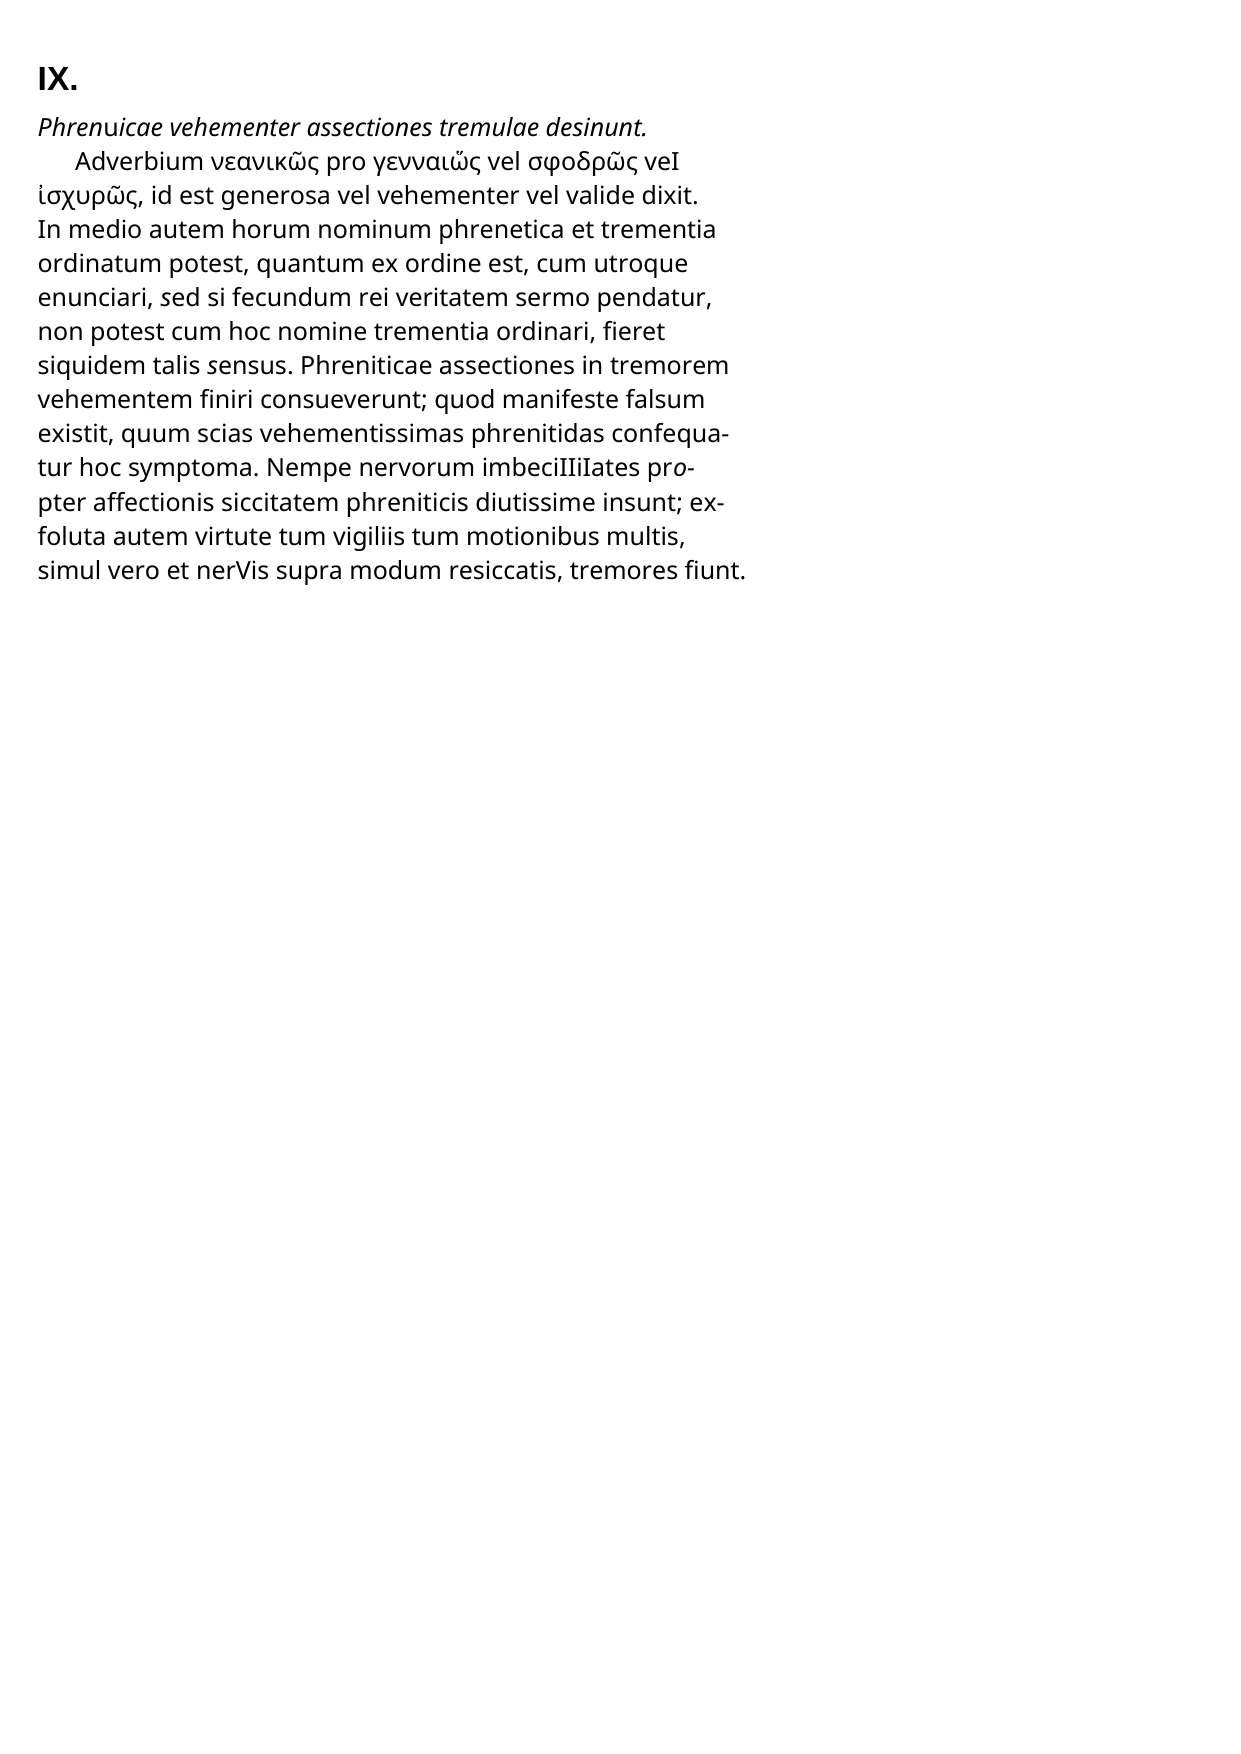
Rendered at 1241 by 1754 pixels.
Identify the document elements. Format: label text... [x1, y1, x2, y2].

text Phrenuicae vehementer assectiones tremulae desinunt. [37, 109, 1203, 143]
subtitle IX. [37, 58, 1203, 97]
text Adverbium νεανικῶς pro γενναιὥς vel σφοδρῶς veI ἰσχυρῶς, id est generosa vel vehementer vel valide dixit. In medio autem horum nominum phrenetica et trementia ordinatum potest, quantum ex ordine est, cum utroque enunciari, sed si fecundum rei veritatem sermo pendatur, non potest cum hoc nomine trementia ordinari, fieret siquidem talis sensus. Phreniticae assectiones in tremorem vehementem finiri consueverunt; quod manifeste falsum existit, quum scias vehementissimas phrenitidas confequa- tur hoc symptoma. Nempe nervorum imbeciIIiIates pro- pter affectionis siccitatem phreniticis diutissime insunt; ex- foluta autem virtute tum vigiliis tum motionibus multis, simul vero et nerVis supra modum resiccatis, tremores fiunt. [37, 143, 1203, 586]
